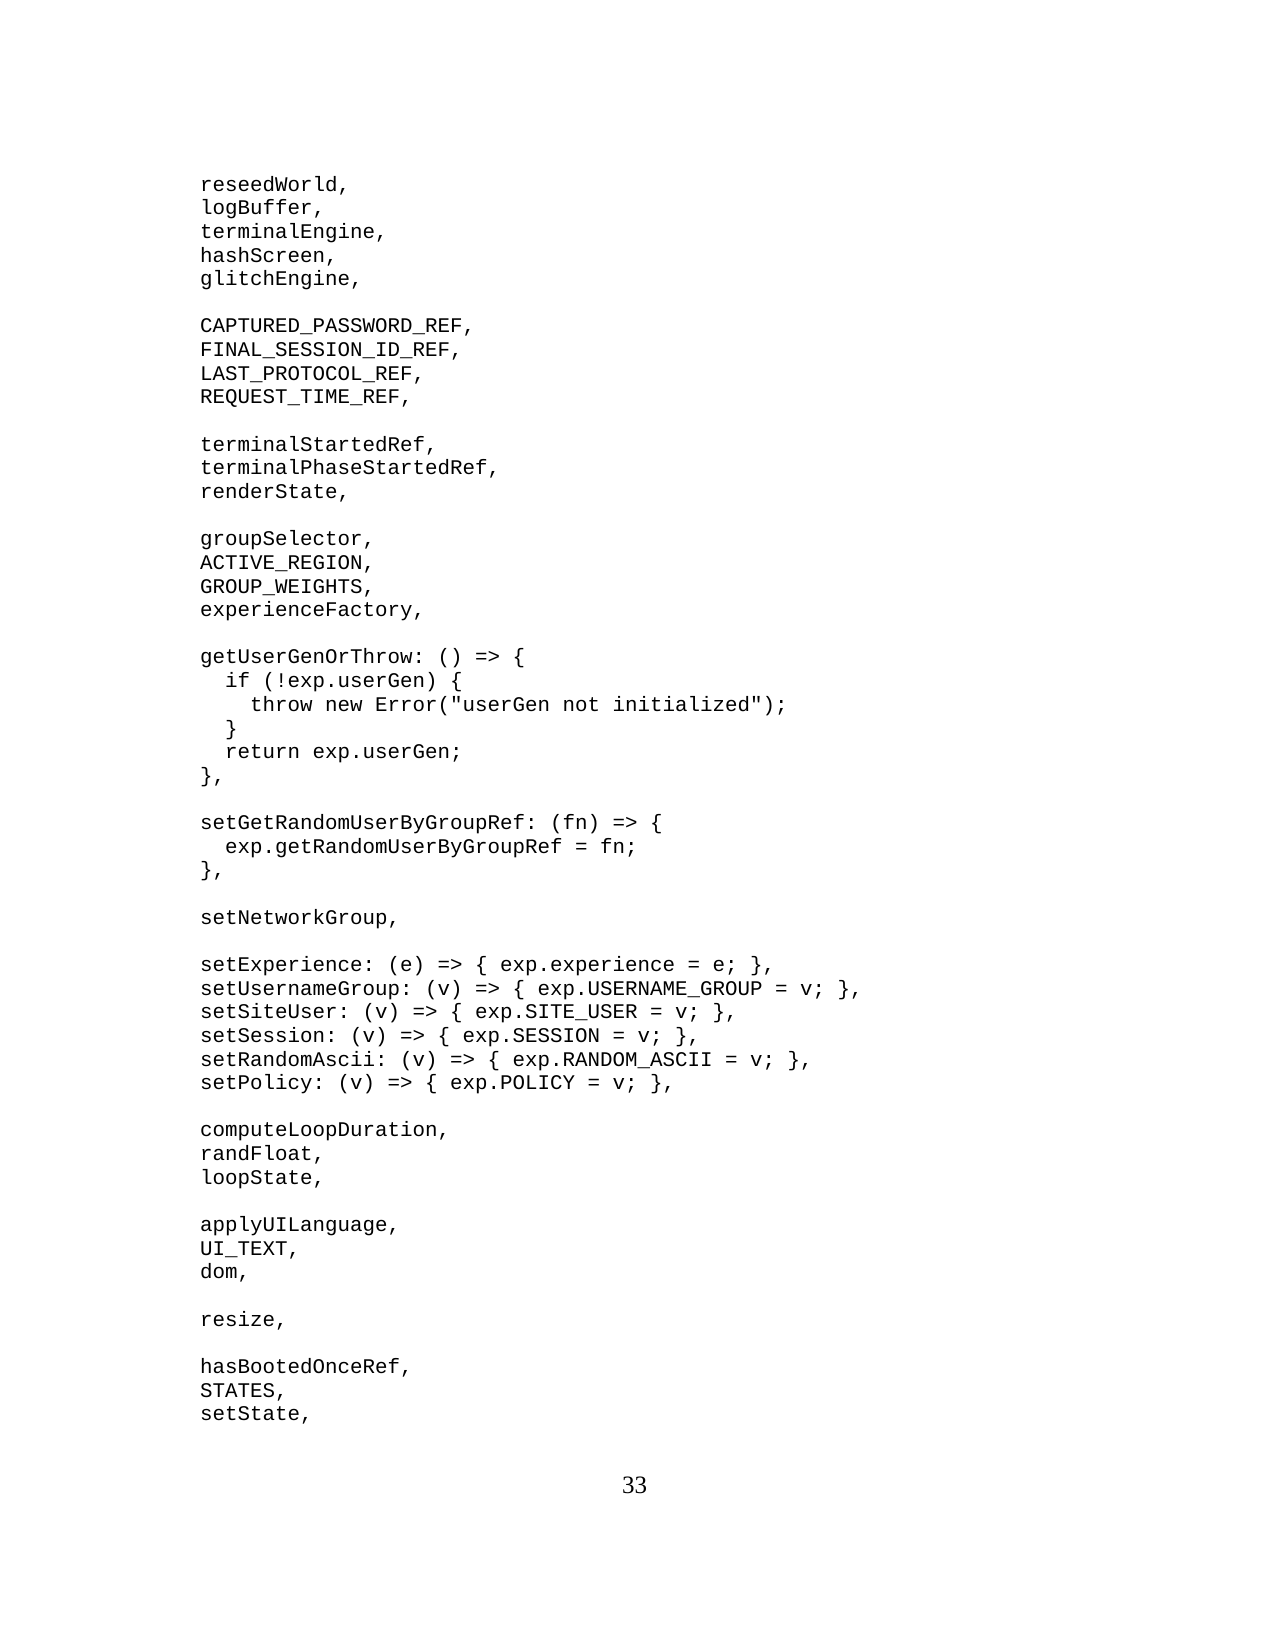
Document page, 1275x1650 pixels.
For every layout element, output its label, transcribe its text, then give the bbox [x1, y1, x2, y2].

text if (!exp.userGen) { [150, 670, 1125, 694]
text terminalStartedRef, [150, 434, 1125, 457]
text loopState, [150, 1167, 1125, 1190]
text hasBootedOnceRef, [150, 1356, 1125, 1379]
text groupSelector, [150, 528, 1125, 552]
text exp.getRandomUserByGroupRef = fn; [150, 836, 1125, 859]
text terminalPhaseStartedRef, [150, 457, 1125, 481]
text computeLoopDuration, [150, 1119, 1125, 1143]
text throw new Error("userGen not initialized"); [150, 694, 1125, 717]
text REQUEST_TIME_REF, [150, 386, 1125, 410]
text LAST_PROTOCOL_REF, [150, 363, 1125, 386]
text randFloat, [150, 1143, 1125, 1167]
text CAPTURED_PASSWORD_REF, [150, 316, 1125, 339]
text setRandomAscii: (v) => { exp.RANDOM_ASCII = v; }, [150, 1048, 1125, 1072]
text setNetworkGroup, [150, 907, 1125, 930]
text }, [150, 765, 1125, 788]
text reseedWorld, [150, 174, 1125, 197]
text logBuffer, [150, 197, 1125, 221]
text dom, [150, 1261, 1125, 1285]
text renderState, [150, 481, 1125, 505]
text setSession: (v) => { exp.SESSION = v; }, [150, 1025, 1125, 1048]
text setGetRandomUserByGroupRef: (fn) => { [150, 812, 1125, 836]
text setState, [150, 1403, 1125, 1427]
text hashScreen, [150, 244, 1125, 268]
text applyUILanguage, [150, 1214, 1125, 1238]
text } [150, 717, 1125, 741]
text return exp.userGen; [150, 741, 1125, 765]
text setUsernameGroup: (v) => { exp.USERNAME_GROUP = v; }, [150, 978, 1125, 1001]
text STATES, [150, 1379, 1125, 1403]
text getUserGenOrThrow: () => { [150, 647, 1125, 670]
text }, [150, 859, 1125, 883]
text experienceFactory, [150, 599, 1125, 623]
text ACTIVE_REGION, [150, 552, 1125, 576]
text setExperience: (e) => { exp.experience = e; }, [150, 954, 1125, 978]
text UI_TEXT, [150, 1238, 1125, 1261]
text GROUP_WEIGHTS, [150, 576, 1125, 599]
text terminalEngine, [150, 221, 1125, 244]
text resize, [150, 1309, 1125, 1332]
text FINAL_SESSION_ID_REF, [150, 339, 1125, 363]
text glitchEngine, [150, 268, 1125, 292]
text setSiteUser: (v) => { exp.SITE_USER = v; }, [150, 1001, 1125, 1025]
text setPolicy: (v) => { exp.POLICY = v; }, [150, 1072, 1125, 1096]
